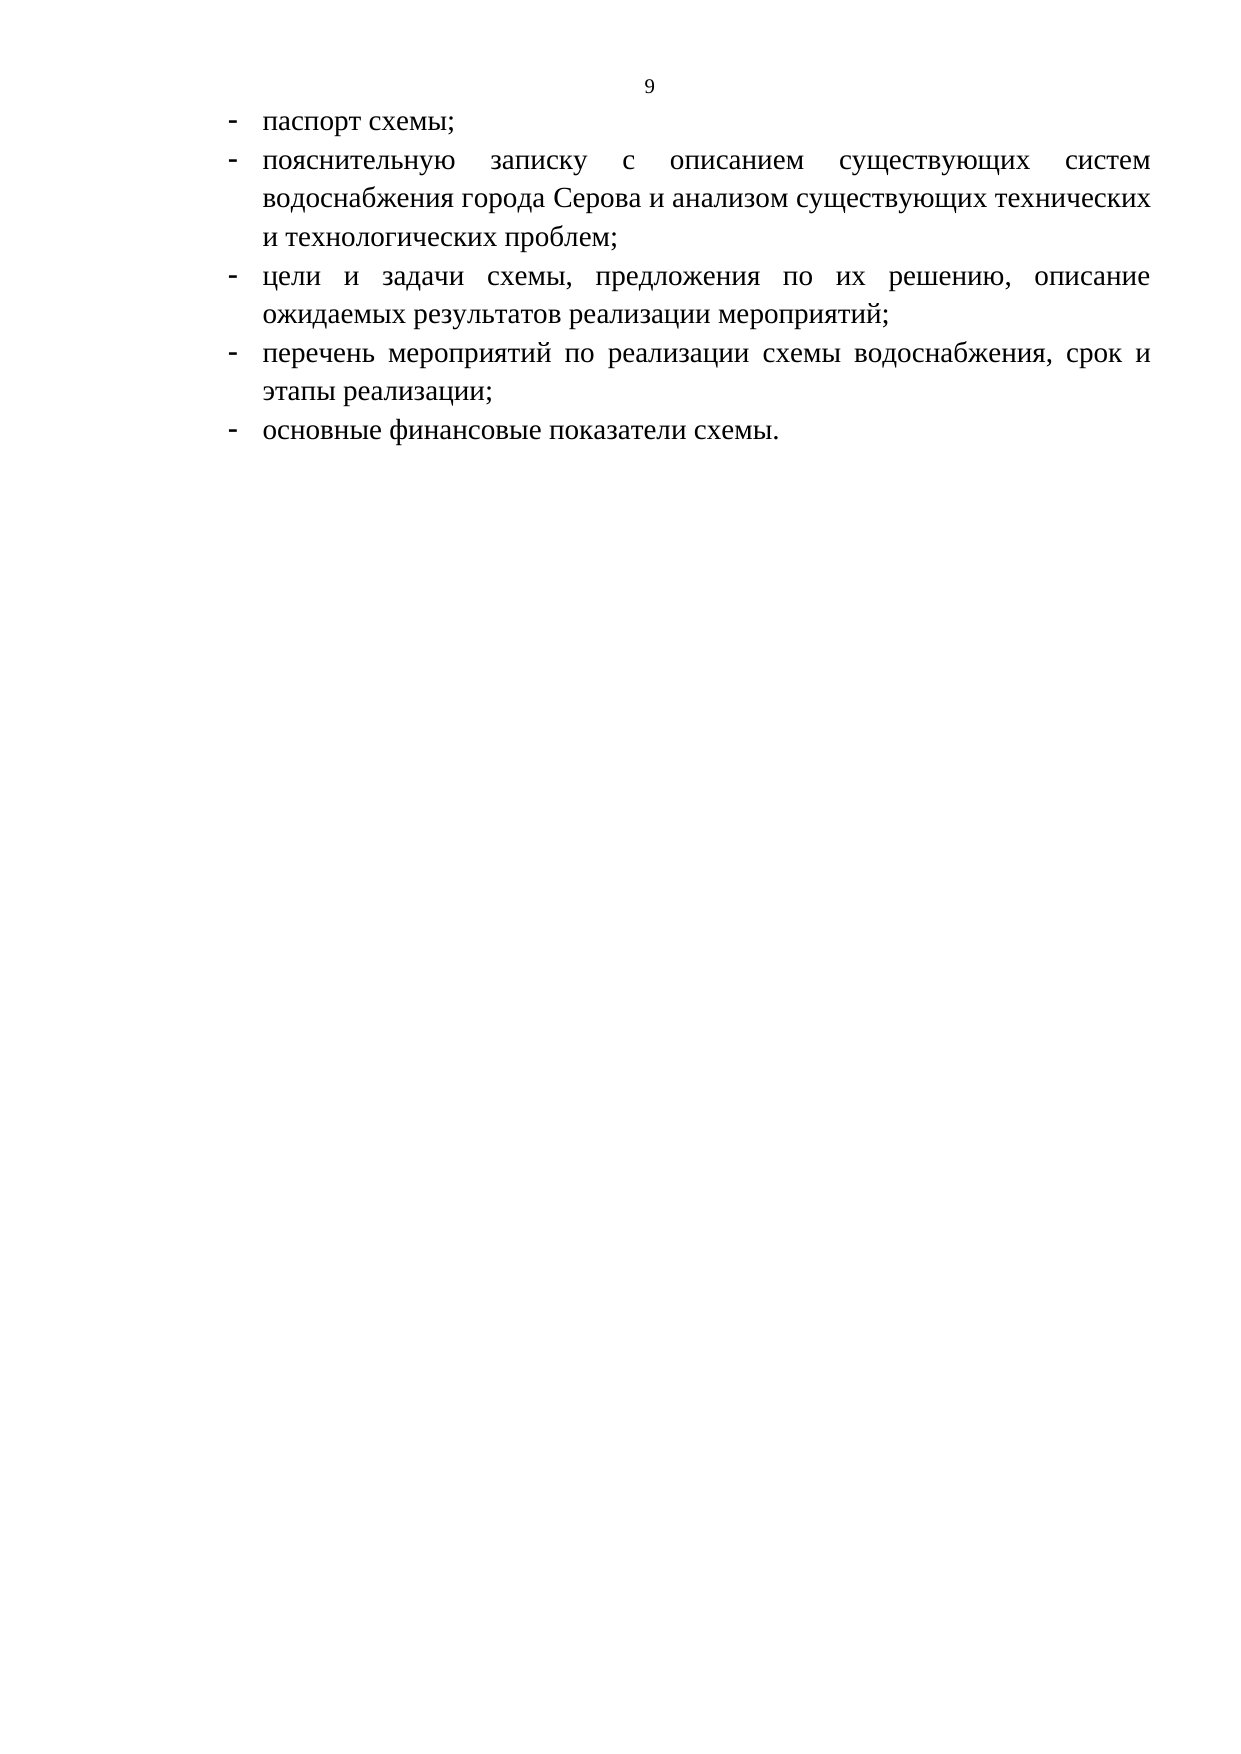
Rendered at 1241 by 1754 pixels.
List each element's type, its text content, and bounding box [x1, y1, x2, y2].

list перечень мероприятий по реализации схемы водоснабжения, срок и этапы реализации; [228, 335, 1152, 407]
list паспорт схемы; [228, 103, 1152, 137]
list цели и задачи схемы, предложения по их решению, описание ожидаемых результатов реализации мероприятий; [228, 258, 1152, 330]
list основные финансовые показатели схемы. [228, 412, 1152, 446]
list пояснительную записку с описанием существующих систем водоснабжения города Серова и анализом существующих технических и технологических проблем; [228, 142, 1152, 253]
